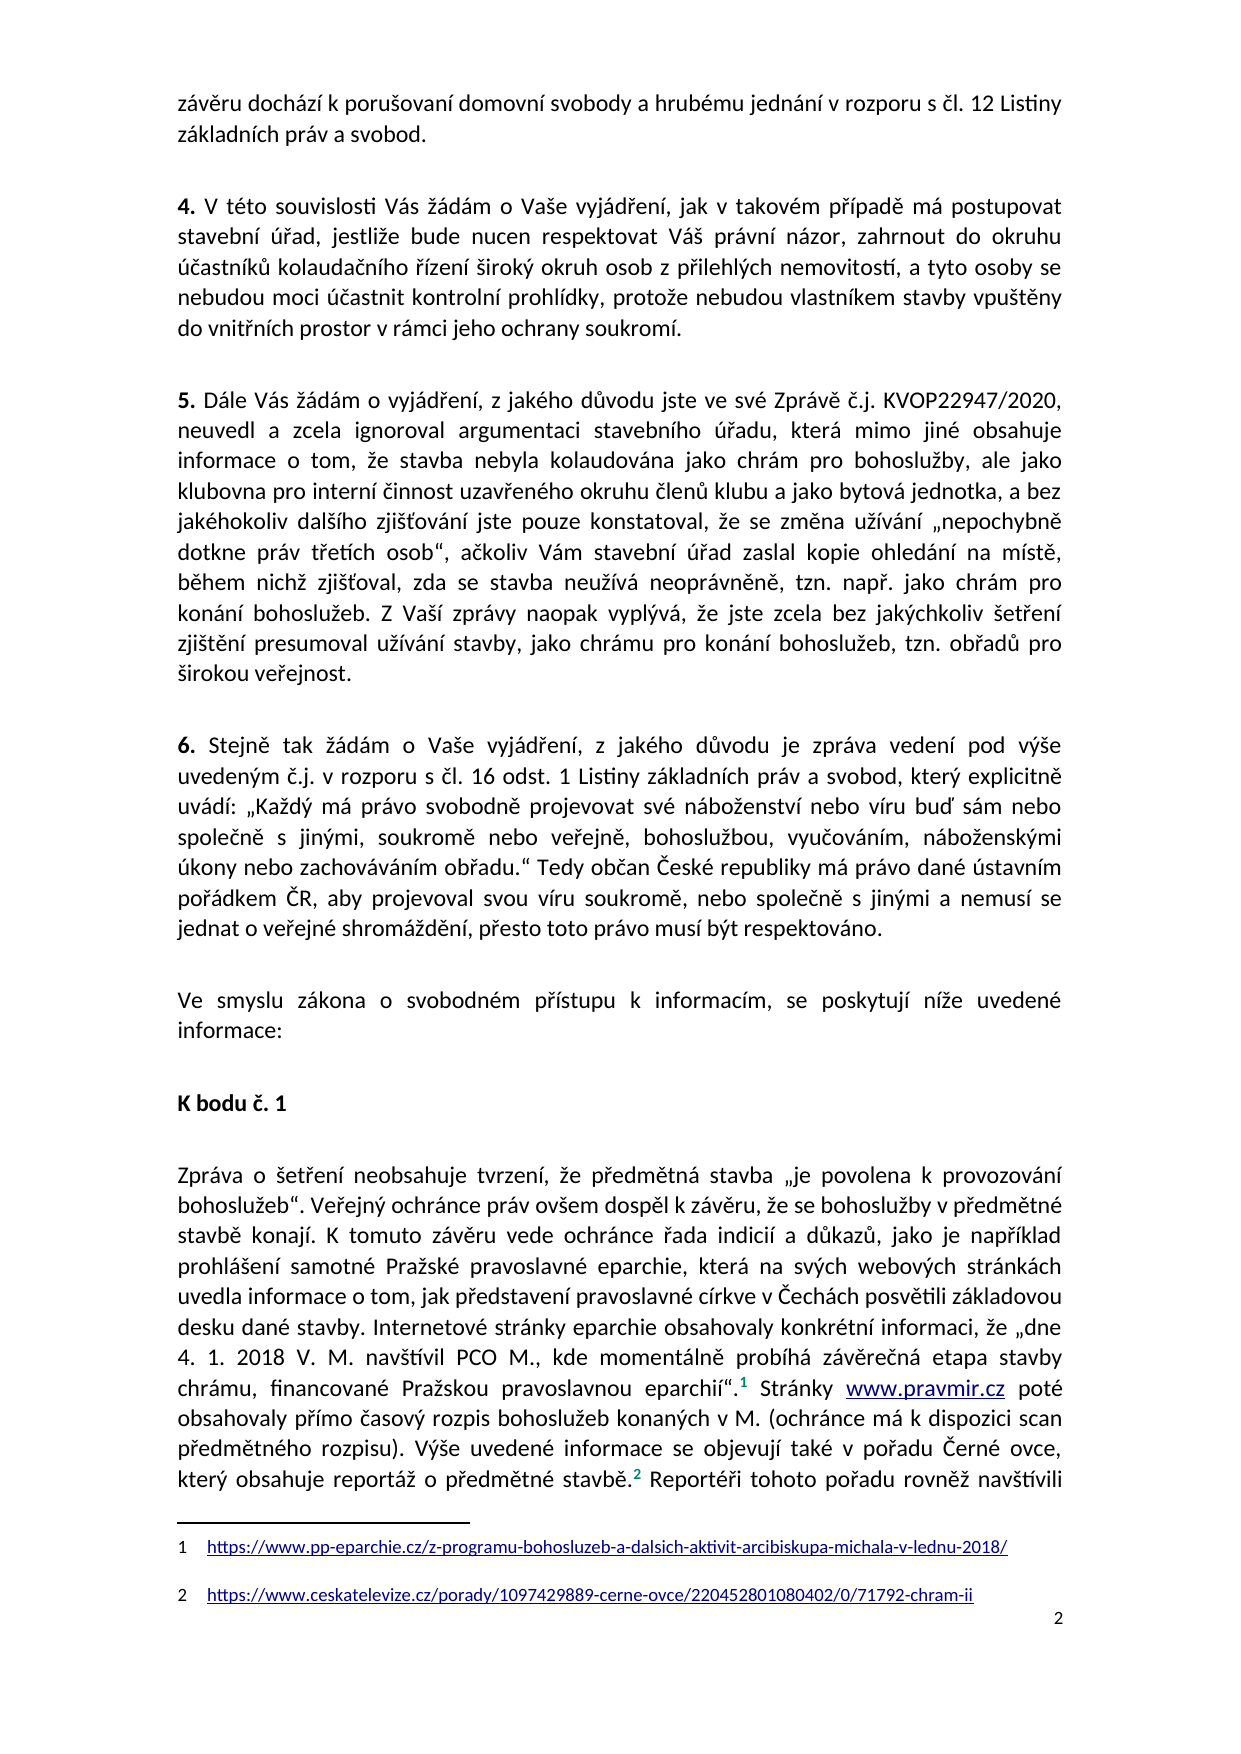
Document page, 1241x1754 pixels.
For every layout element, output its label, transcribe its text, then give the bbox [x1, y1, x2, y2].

text https://www.ceskatelevize.cz/porady/1097429889-cerne-ovce/220452801080402/0/71792-chram-ii [177, 1583, 1063, 1606]
text 4. V této souvislosti Vás žádám o Vaše vyjádření, jak v takovém případě má postupovat stavební úřad, jestliže bude nucen respektovat Váš právní názor, zahrnout do okruhu účastníků kolaudačního řízení široký okruh osob z přilehlých nemovitostí, a tyto osoby se nebudou moci účastnit kontrolní prohlídky, protože nebudou vlastníkem stavby vpuštěny do vnitřních prostor v rámci jeho ochrany soukromí. [177, 191, 1063, 342]
text 5. Dále Vás žádám o vyjádření, z jakého důvodu jste ve své Zprávě č.j. KVOP22947/2020, neuvedl a zcela ignoroval argumentaci stavebního úřadu, která mimo jiné obsahuje informace o tom, že stavba nebyla kolaudována jako chrám pro bohoslužby, ale jako klubovna pro interní činnost uzavřeného okruhu členů klubu a jako bytová jednotka, a bez jakéhokoliv dalšího zjišťování jste pouze konstatoval, že se změna užívání „nepochybně dotkne práv třetích osob“, ačkoliv Vám stavební úřad zaslal kopie ohledání na místě, během nichž zjišťoval, zda se stavba neužívá neoprávněně, tzn. např. jako chrám pro konání bohoslužeb. Z Vaší zprávy naopak vyplývá, že jste zcela bez jakýchkoliv šetření zjištění presumoval užívání stavby, jako chrámu pro konání bohoslužeb, tzn. obřadů pro širokou veřejnost. [177, 385, 1063, 688]
text Ve smyslu zákona o svobodném přístupu k informacím, se poskytují níže uvedené informace: [177, 985, 1063, 1045]
text Zpráva o šetření neobsahuje tvrzení, že předmětná stavba „je povolena k provozování bohoslužeb“. Veřejný ochránce práv ovšem dospěl k závěru, že se bohoslužby v předmětné stavbě konají. K tomuto závěru vede ochránce řada indicií a důkazů, jako je například prohlášení samotné Pražské pravoslavné eparchie, která na svých webových stránkách uvedla informace o tom, jak představení pravoslavné církve v Čechách posvětili základovou desku dané stavby. Internetové stránky eparchie obsahovaly konkrétní informaci, že „dne 4. 1. 2018 V. M. navštívil PCO M., kde momentálně probíhá závěrečná etapa stavby chrámu, financované Pražskou pravoslavnou eparchií“. Stránky www.pravmir.cz poté obsahovaly přímo časový rozpis bohoslužeb konaných v M. (ochránce má k dispozici scan předmětného rozpisu). Výše uvedené informace se objevují také v pořadu Černé ovce, který obsahuje reportáž o předmětné stavbě. Reportéři tohoto pořadu rovněž navštívili [177, 1160, 1063, 1493]
text https://www.pp-eparchie.cz/z-programu-bohosluzeb-a-dalsich-aktivit-arcibiskupa-michala-v-lednu-2018/ [177, 1535, 1063, 1558]
text 6. Stejně tak žádám o Vaše vyjádření, z jakého důvodu je zpráva vedení pod výše uvedeným č.j. v rozporu s čl. 16 odst. 1 Listiny základních práv a svobod, který explicitně uvádí: „Každý má právo svobodně projevovat své náboženství nebo víru buď sám nebo společně s jinými, soukromě nebo veřejně, bohoslužbou, vyučováním, náboženskými úkony nebo zachováváním obřadu.“ Tedy občan České republiky má právo dané ústavním pořádkem ČR, aby projevoval svou víru soukromě, nebo společně s jinými a nemusí se jednat o veřejné shromáždění, přesto toto právo musí být respektováno. [177, 731, 1063, 942]
text K bodu č. 1 [177, 1088, 1063, 1117]
text závěru dochází k porušovaní domovní svobody a hrubému jednání v rozporu s čl. 12 Listiny základních práv a svobod. [177, 88, 1063, 148]
